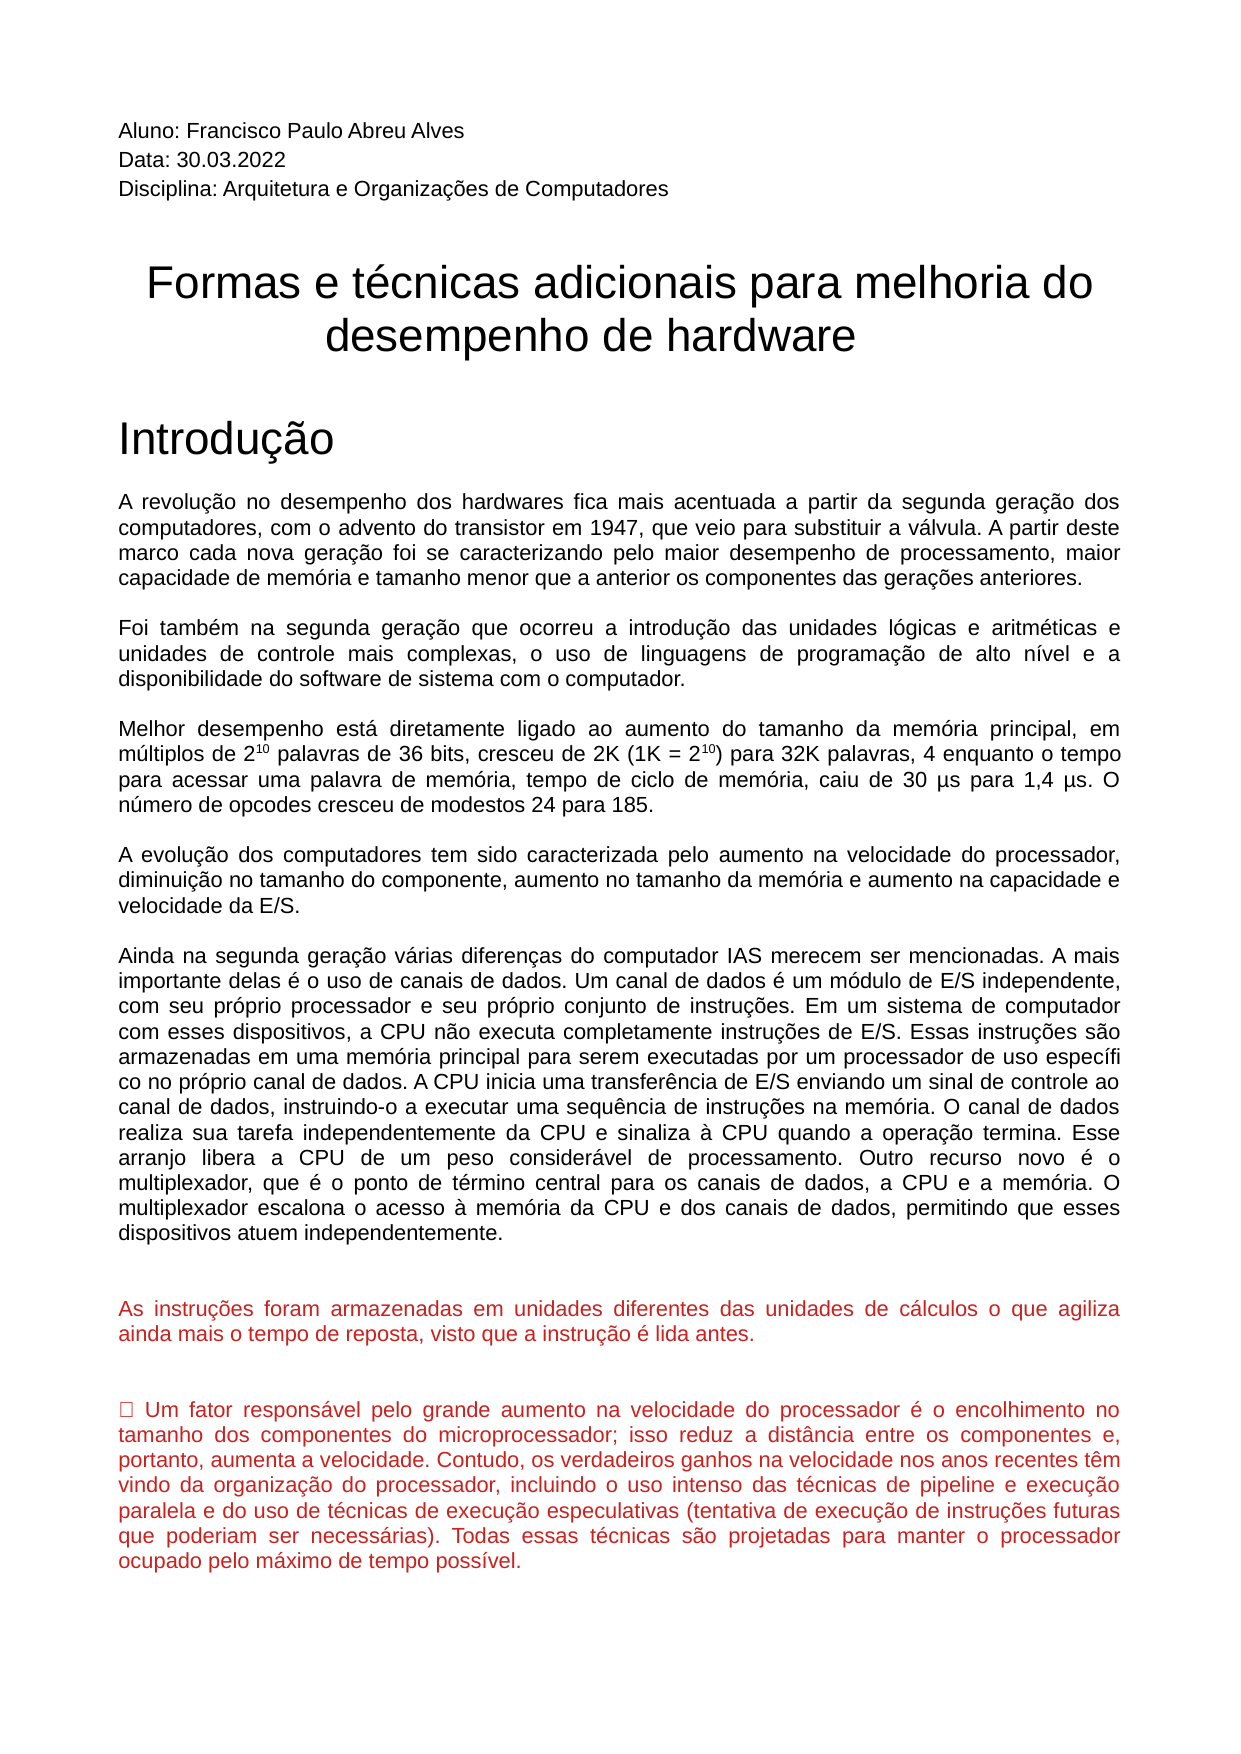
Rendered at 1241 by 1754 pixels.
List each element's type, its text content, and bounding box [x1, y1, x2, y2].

text Melhor desempenho está diretamente ligado ao aumento do tamanho da memória principal, em múltiplos de 210 palavras de 36 bits, cresceu de 2K (1K = 210) para 32K palavras, 4 enquanto o tempo para acessar uma palavra de memória, tempo de ciclo de memória, caiu de 30 µs para 1,4 µs. O número de opcodes cresceu de modestos 24 para 185. [118, 716, 1122, 817]
text Formas e técnicas adicionais para melhoria do desempenho de hardware [118, 255, 1122, 361]
text Data: 30.03.2022 [118, 147, 1122, 172]
text  Um fator responsável pelo grande aumento na velocidade do processador é o encolhimento no tamanho dos componentes do microprocessador; isso reduz a distância entre os componentes e, portanto, aumenta a velocidade. Contudo, os verdadeiros ganhos na velocidade nos anos recentes têm vindo da organização do processador, incluindo o uso intenso das técnicas de pipeline e execução paralela e do uso de técnicas de execução especulativas (tentativa de execução de instruções futuras que poderiam ser necessárias). Todas essas técnicas são projetadas para manter o processador ocupado pelo máximo de tempo possível. [118, 1397, 1122, 1573]
text Introdução [118, 411, 1122, 464]
text Ainda na segunda geração várias diferenças do computador IAS merecem ser mencionadas. A mais importante delas é o uso de canais de dados. Um canal de dados é um módulo de E/S independente, com seu próprio processador e seu próprio conjunto de instruções. Em um sistema de computador com esses dispositivos, a CPU não executa completamente instruções de E/S. Essas instruções são armazenadas em uma memória principal para serem executadas por um processador de uso específi co no próprio canal de dados. A CPU inicia uma transferência de E/S enviando um sinal de controle ao canal de dados, instruindo-o a executar uma sequência de instruções na memória. O canal de dados realiza sua tarefa independentemente da CPU e sinaliza à CPU quando a operação termina. Esse arranjo libera a CPU de um peso considerável de processamento. Outro recurso novo é o multiplexador, que é o ponto de término central para os canais de dados, a CPU e a memória. O multiplexador escalona o acesso à memória da CPU e dos canais de dados, permitindo que esses dispositivos atuem independentemente. [118, 943, 1122, 1245]
text Foi também na segunda geração que ocorreu a introdução das unidades lógicas e aritméticas e unidades de controle mais complexas, o uso de linguagens de programação de alto nível e a disponibilidade do software de sistema com o computador. [118, 615, 1122, 691]
text As instruções foram armazenadas em unidades diferentes das unidades de cálculos o que agiliza ainda mais o tempo de reposta, visto que a instrução é lida antes. [118, 1296, 1122, 1346]
text Aluno: Francisco Paulo Abreu Alves [118, 118, 1122, 143]
text A revolução no desempenho dos hardwares fica mais acentuada a partir da segunda geração dos computadores, com o advento do transistor em 1947, que veio para substituir a válvula. A partir deste marco cada nova geração foi se caracterizando pelo maior desempenho de processamento, maior capacidade de memória e tamanho menor que a anterior os componentes das gerações anteriores. [118, 489, 1122, 590]
text Disciplina: Arquitetura e Organizações de Computadores [118, 176, 1122, 201]
text A evolução dos computadores tem sido caracterizada pelo aumento na velocidade do processador, diminuição no tamanho do componente, aumento no tamanho da memória e aumento na capacidade e velocidade da E/S. [118, 842, 1122, 918]
